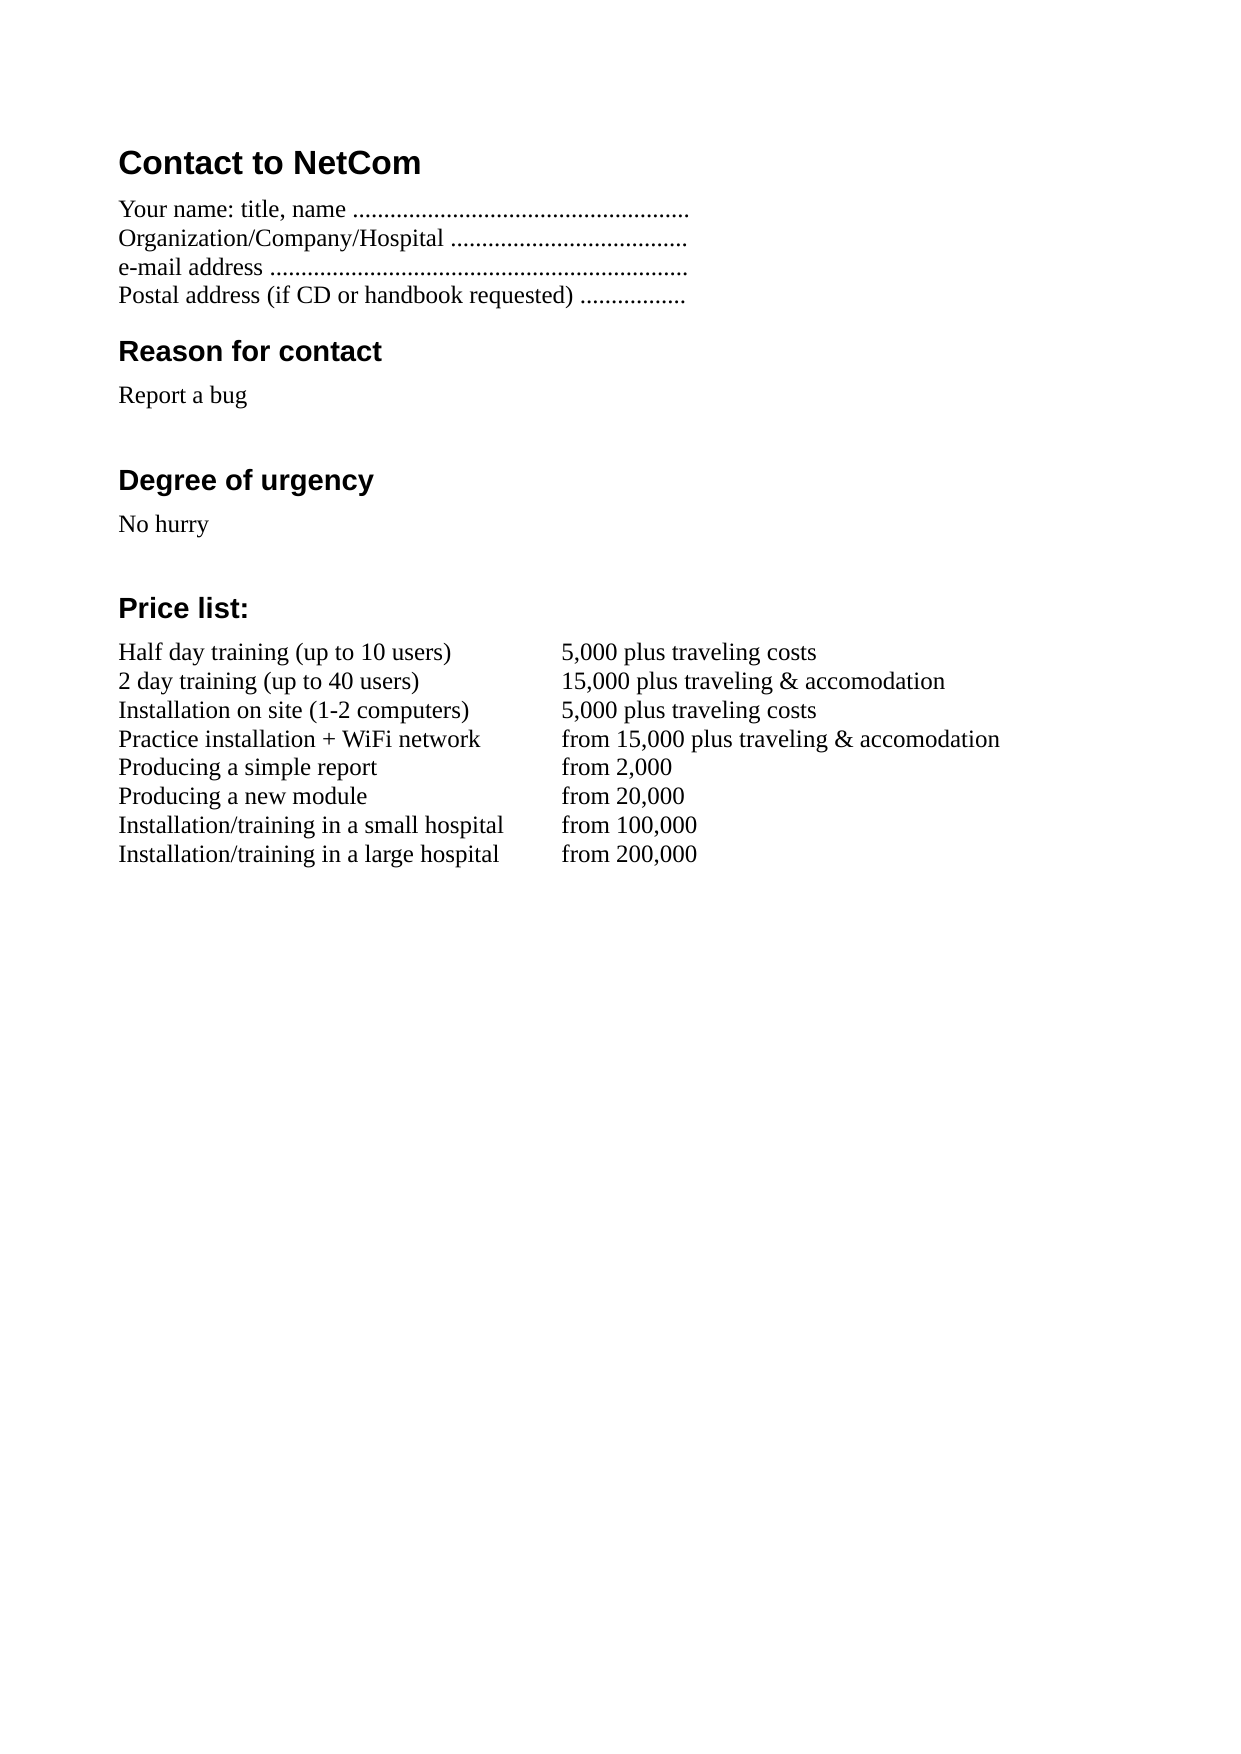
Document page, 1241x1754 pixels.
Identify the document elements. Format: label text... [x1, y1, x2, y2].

text Installation/training in a large hospital from 200,000 [118, 839, 1122, 867]
subtitle Reason for contact [118, 334, 1122, 368]
text Organization/Company/Hospital ...................................... [118, 223, 1122, 252]
subtitle Degree of urgency [118, 463, 1122, 496]
text Postal address (if CD or handbook requested) ................. [118, 281, 1122, 309]
text No hurry [118, 509, 1122, 538]
text Installation on site (1-2 computers) 5,000 plus traveling costs [118, 695, 1122, 724]
text Practice installation + WiFi network from 15,000 plus traveling & accomodation [118, 724, 1122, 752]
subtitle Price list: [118, 591, 1122, 625]
text Report a bug [118, 380, 1122, 409]
text Producing a new module from 20,000 [118, 781, 1122, 810]
text Half day training (up to 10 users) 5,000 plus traveling costs [118, 637, 1122, 666]
text Your name: title, name ...................................................... [118, 194, 1122, 223]
text e-mail address ................................................................... [118, 252, 1122, 281]
subtitle Contact to NetCom [118, 143, 1122, 182]
text 2 day training (up to 40 users) 15,000 plus traveling & accomodation [118, 666, 1122, 695]
text Installation/training in a small hospital from 100,000 [118, 810, 1122, 839]
text Producing a simple report from 2,000 [118, 752, 1122, 781]
